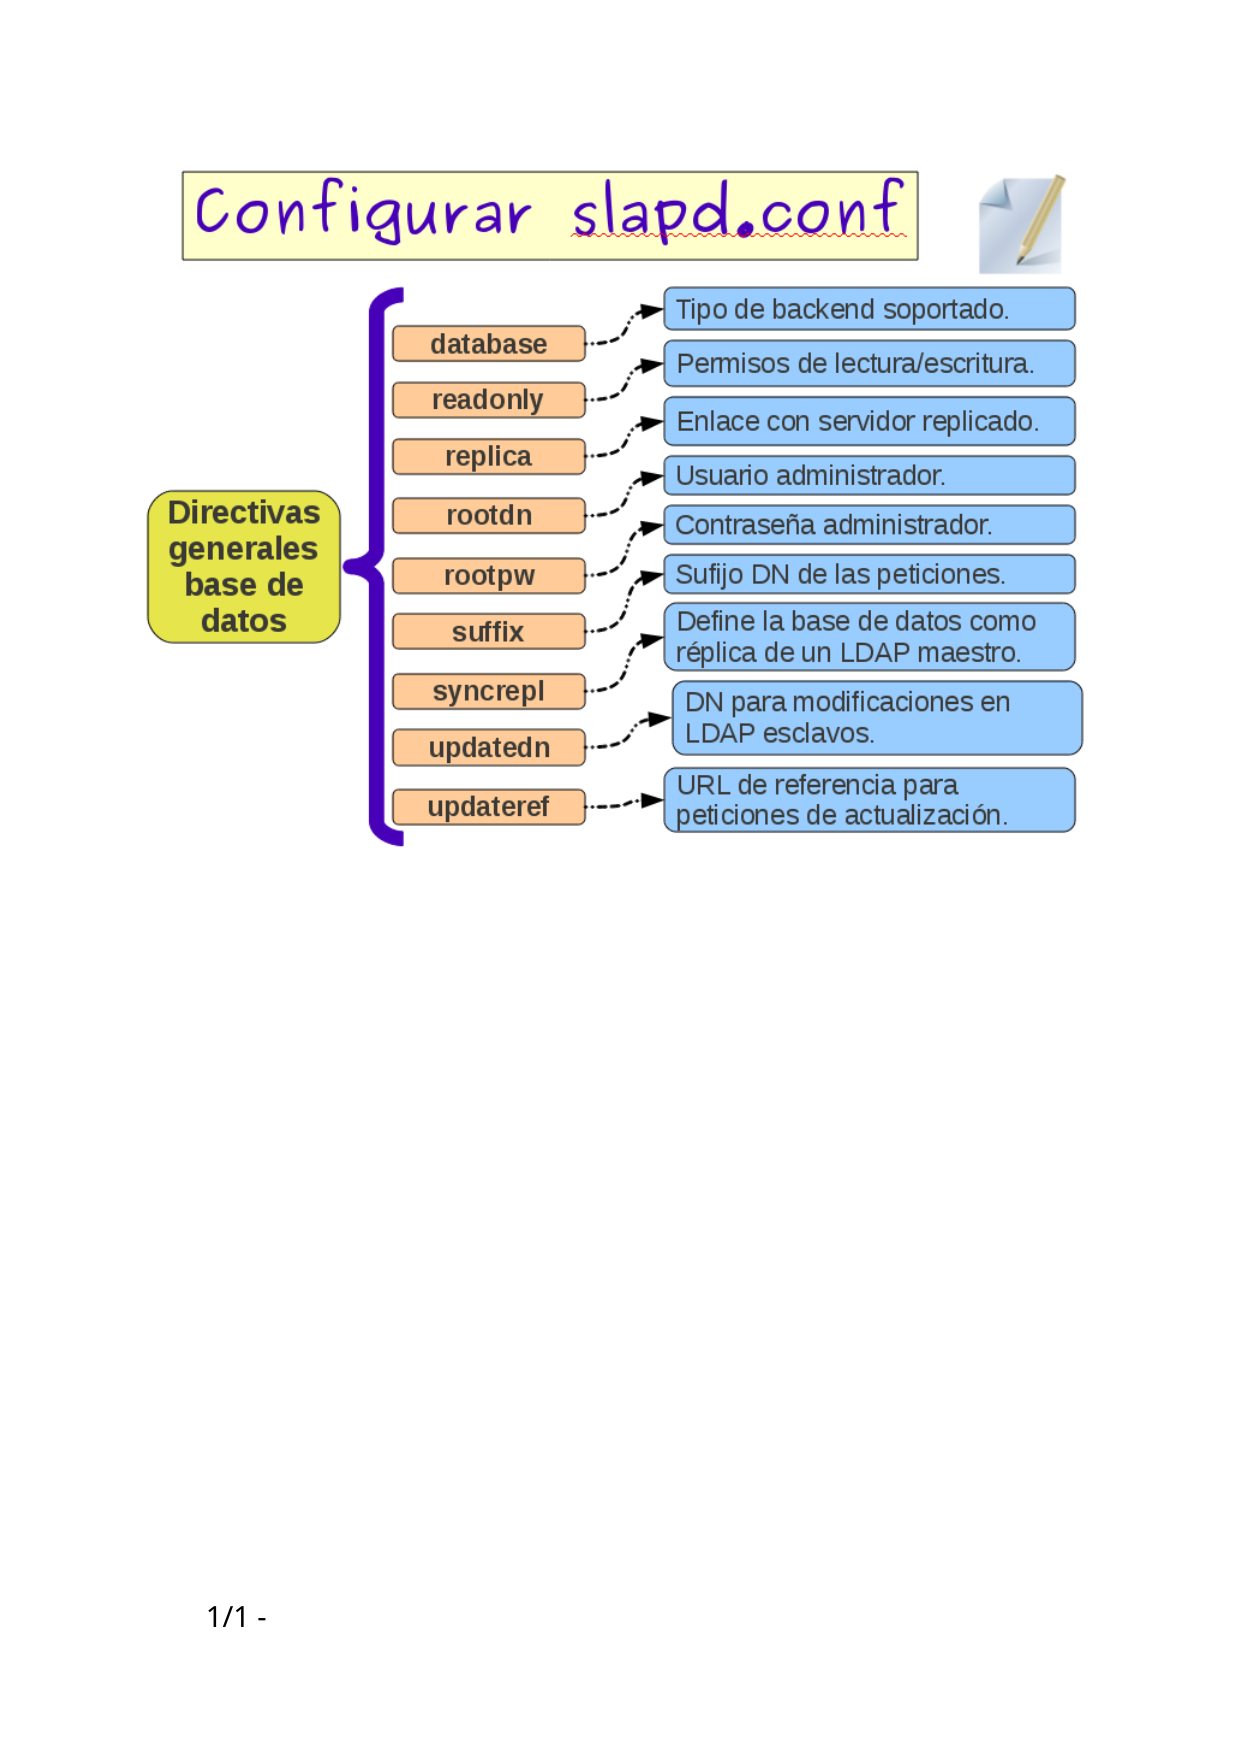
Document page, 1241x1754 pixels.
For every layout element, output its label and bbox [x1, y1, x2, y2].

picture [130, 137, 1110, 874]
